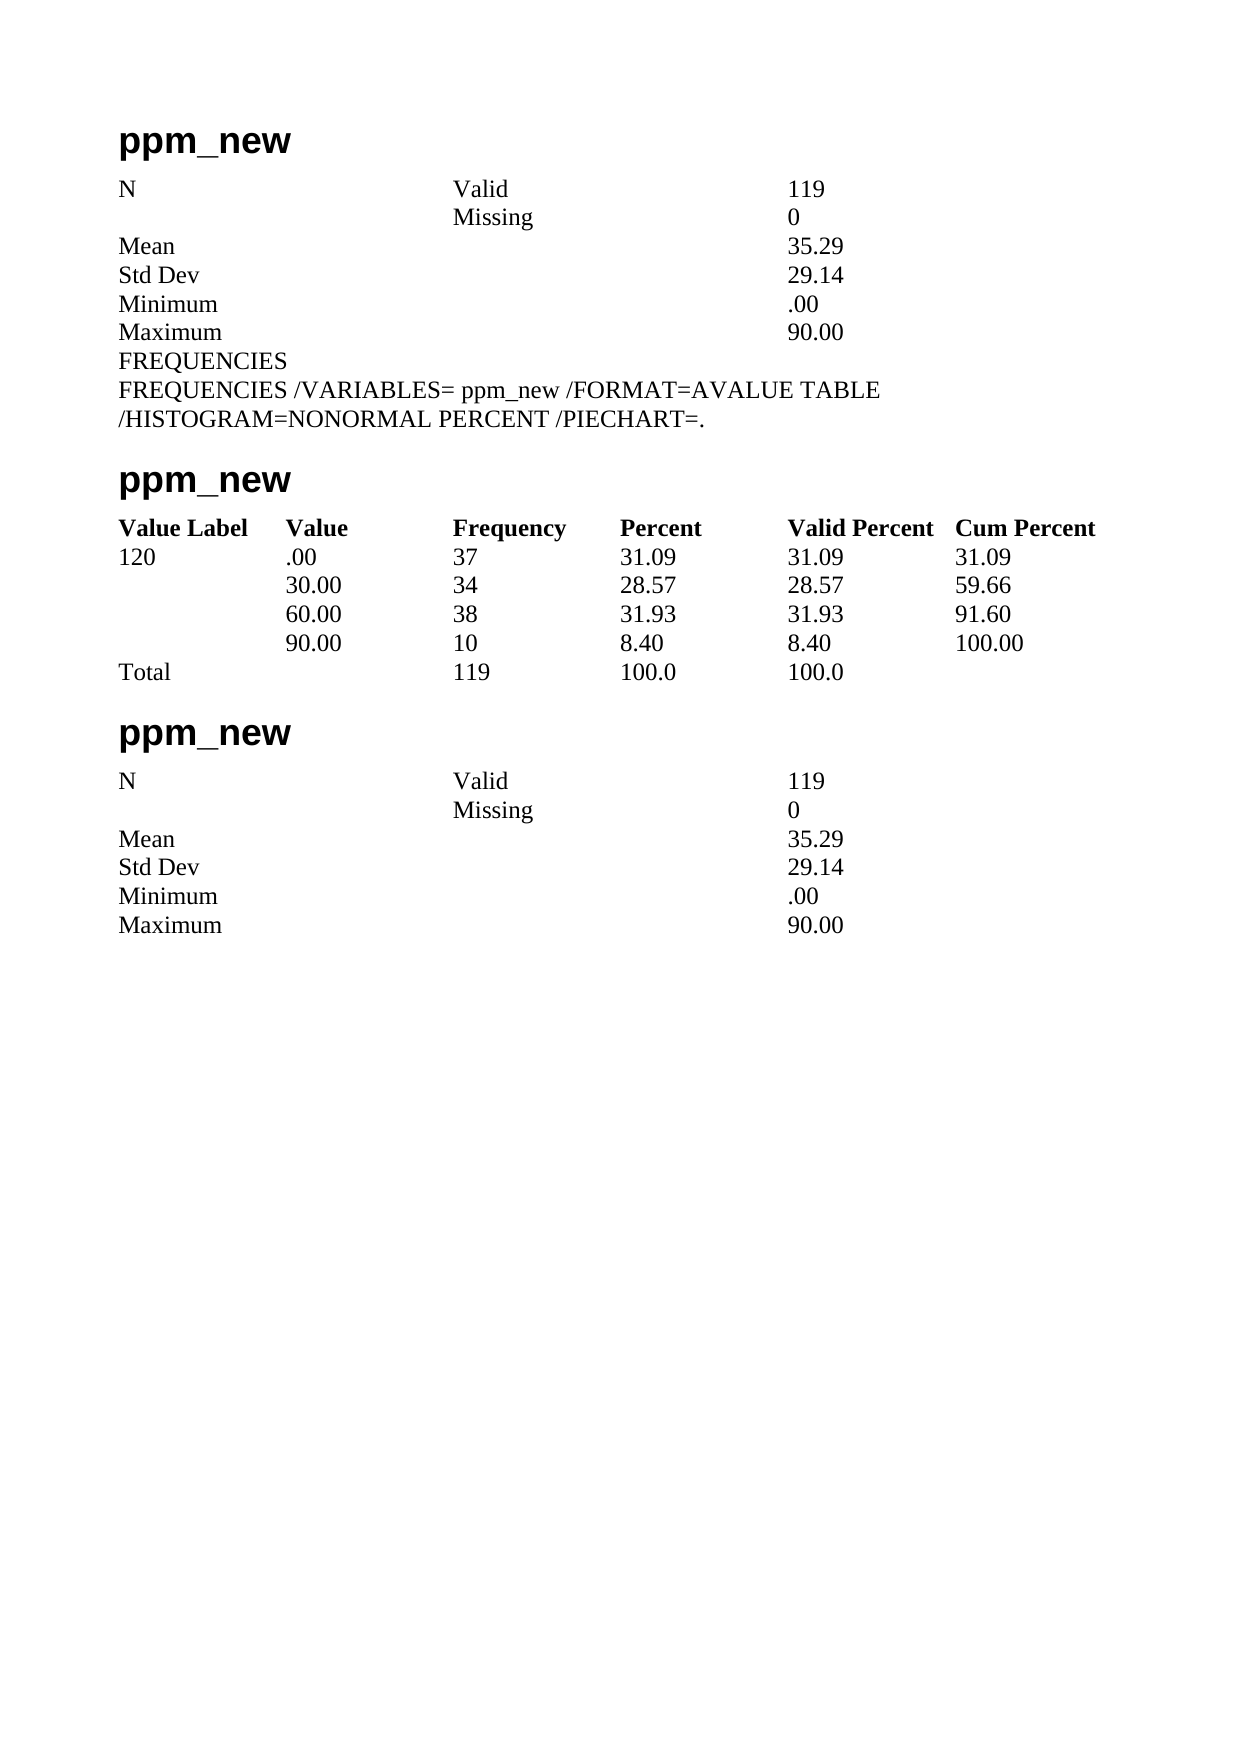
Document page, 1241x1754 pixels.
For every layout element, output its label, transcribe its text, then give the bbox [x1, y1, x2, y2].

table_cell Std Dev [118, 406, 453, 434]
table_header Cum Percent [955, 118, 1122, 147]
table_cell 31.09 [955, 147, 1122, 176]
table_cell [118, 176, 285, 204]
table_cell 0 [788, 348, 1122, 377]
table_header 119 [788, 319, 1122, 348]
table_cell 31.93 [788, 204, 955, 233]
table_cell 31.09 [620, 147, 787, 176]
table_cell 100.00 [955, 233, 1122, 262]
table_cell 100.0 [788, 262, 955, 291]
table_header N [118, 319, 453, 348]
table_cell 34 [453, 176, 620, 204]
table_cell 35.29 [788, 377, 1122, 406]
table_cell 8.40 [788, 233, 955, 262]
table_cell 28.57 [620, 176, 787, 204]
table_cell 8.40 [620, 233, 787, 262]
table_cell Missing [453, 348, 787, 377]
table_cell 90.00 [788, 463, 1122, 492]
table_cell 29.14 [788, 406, 1122, 434]
table_cell [955, 262, 1122, 291]
table_header Valid Percent [788, 118, 955, 147]
table_header Frequency [453, 118, 620, 147]
table_header Value Label [118, 118, 285, 147]
subtitle ppm_new [118, 291, 1122, 319]
table_cell .00 [788, 434, 1122, 463]
table_header Percent [620, 118, 787, 147]
table_cell .00 [285, 147, 453, 176]
table_cell 120 [118, 147, 285, 176]
table_cell [453, 406, 787, 434]
table_cell [118, 233, 285, 262]
table_cell 28.57 [788, 176, 955, 204]
table_cell 37 [453, 147, 620, 176]
table_cell 90.00 [285, 233, 453, 262]
table_cell Total [118, 262, 453, 291]
table_cell [453, 434, 787, 463]
table_cell 10 [453, 233, 620, 262]
table_cell [453, 377, 787, 406]
table_header Valid [453, 319, 787, 348]
table_header Value [285, 118, 453, 147]
table_cell Maximum [118, 463, 453, 492]
table_cell Minimum [118, 434, 453, 463]
table_cell 60.00 [285, 204, 453, 233]
table_cell 100.0 [620, 262, 787, 291]
table_cell 30.00 [285, 176, 453, 204]
table_cell 31.09 [788, 147, 955, 176]
table_cell 59.66 [955, 176, 1122, 204]
table_cell Mean [118, 377, 453, 406]
table_cell [118, 348, 453, 377]
table_cell 31.93 [620, 204, 787, 233]
table_cell [453, 463, 787, 492]
table_cell 91.60 [955, 204, 1122, 233]
table_cell [118, 204, 285, 233]
table_cell 38 [453, 204, 620, 233]
table_cell 119 [453, 262, 620, 291]
